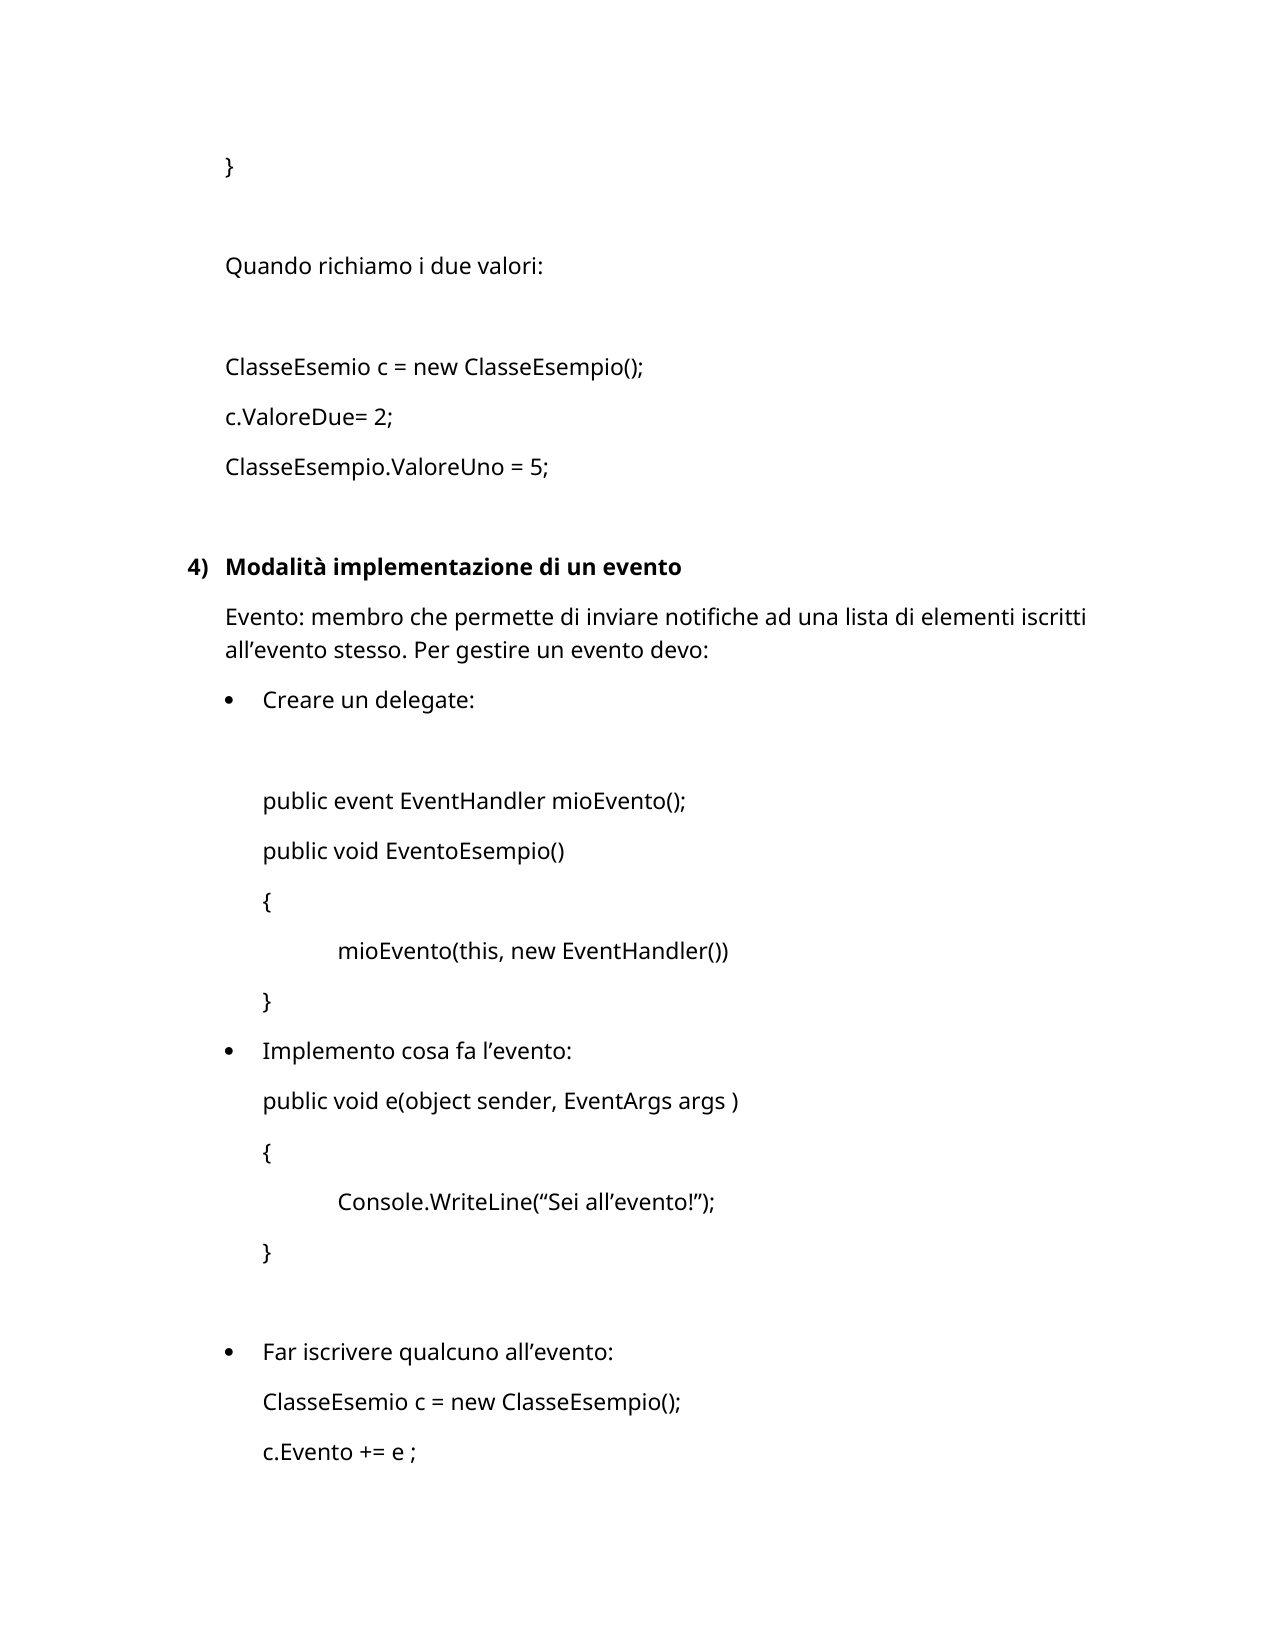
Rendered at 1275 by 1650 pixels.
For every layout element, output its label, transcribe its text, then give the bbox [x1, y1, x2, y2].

list Modalità implementazione di un evento [187, 551, 1125, 582]
list mioEvento(this, new EventHandler()) [262, 935, 1125, 966]
list ClasseEsemio c = new ClasseEsempio(); [225, 350, 1125, 382]
list c.Evento += e ; [262, 1436, 1125, 1467]
list Quando richiamo i due valori: [225, 250, 1125, 281]
list Creare un delegate: [225, 684, 1125, 716]
list c.ValoreDue= 2; [225, 401, 1125, 432]
list Console.WriteLine(“Sei all’evento!”); [262, 1186, 1125, 1217]
list public event EventHandler mioEvento(); [262, 785, 1125, 816]
list public void EventoEsempio() [262, 835, 1125, 866]
list { [262, 885, 1125, 916]
list Evento: membro che permette di inviare notifiche ad una lista di elementi iscritti all’evento stesso. Per gestire un evento devo: [225, 601, 1125, 666]
list Far iscrivere qualcuno all’evento: [225, 1336, 1125, 1367]
list ClasseEsempio.ValoreUno = 5; [225, 451, 1125, 482]
list Implemento cosa fa l’evento: [225, 1035, 1125, 1066]
list public void e(object sender, EventArgs args ) [262, 1085, 1125, 1117]
list } [225, 150, 1125, 181]
list { [262, 1135, 1125, 1167]
list } [262, 985, 1125, 1016]
list ClasseEsemio c = new ClasseEsempio(); [262, 1386, 1125, 1417]
list } [262, 1236, 1125, 1267]
